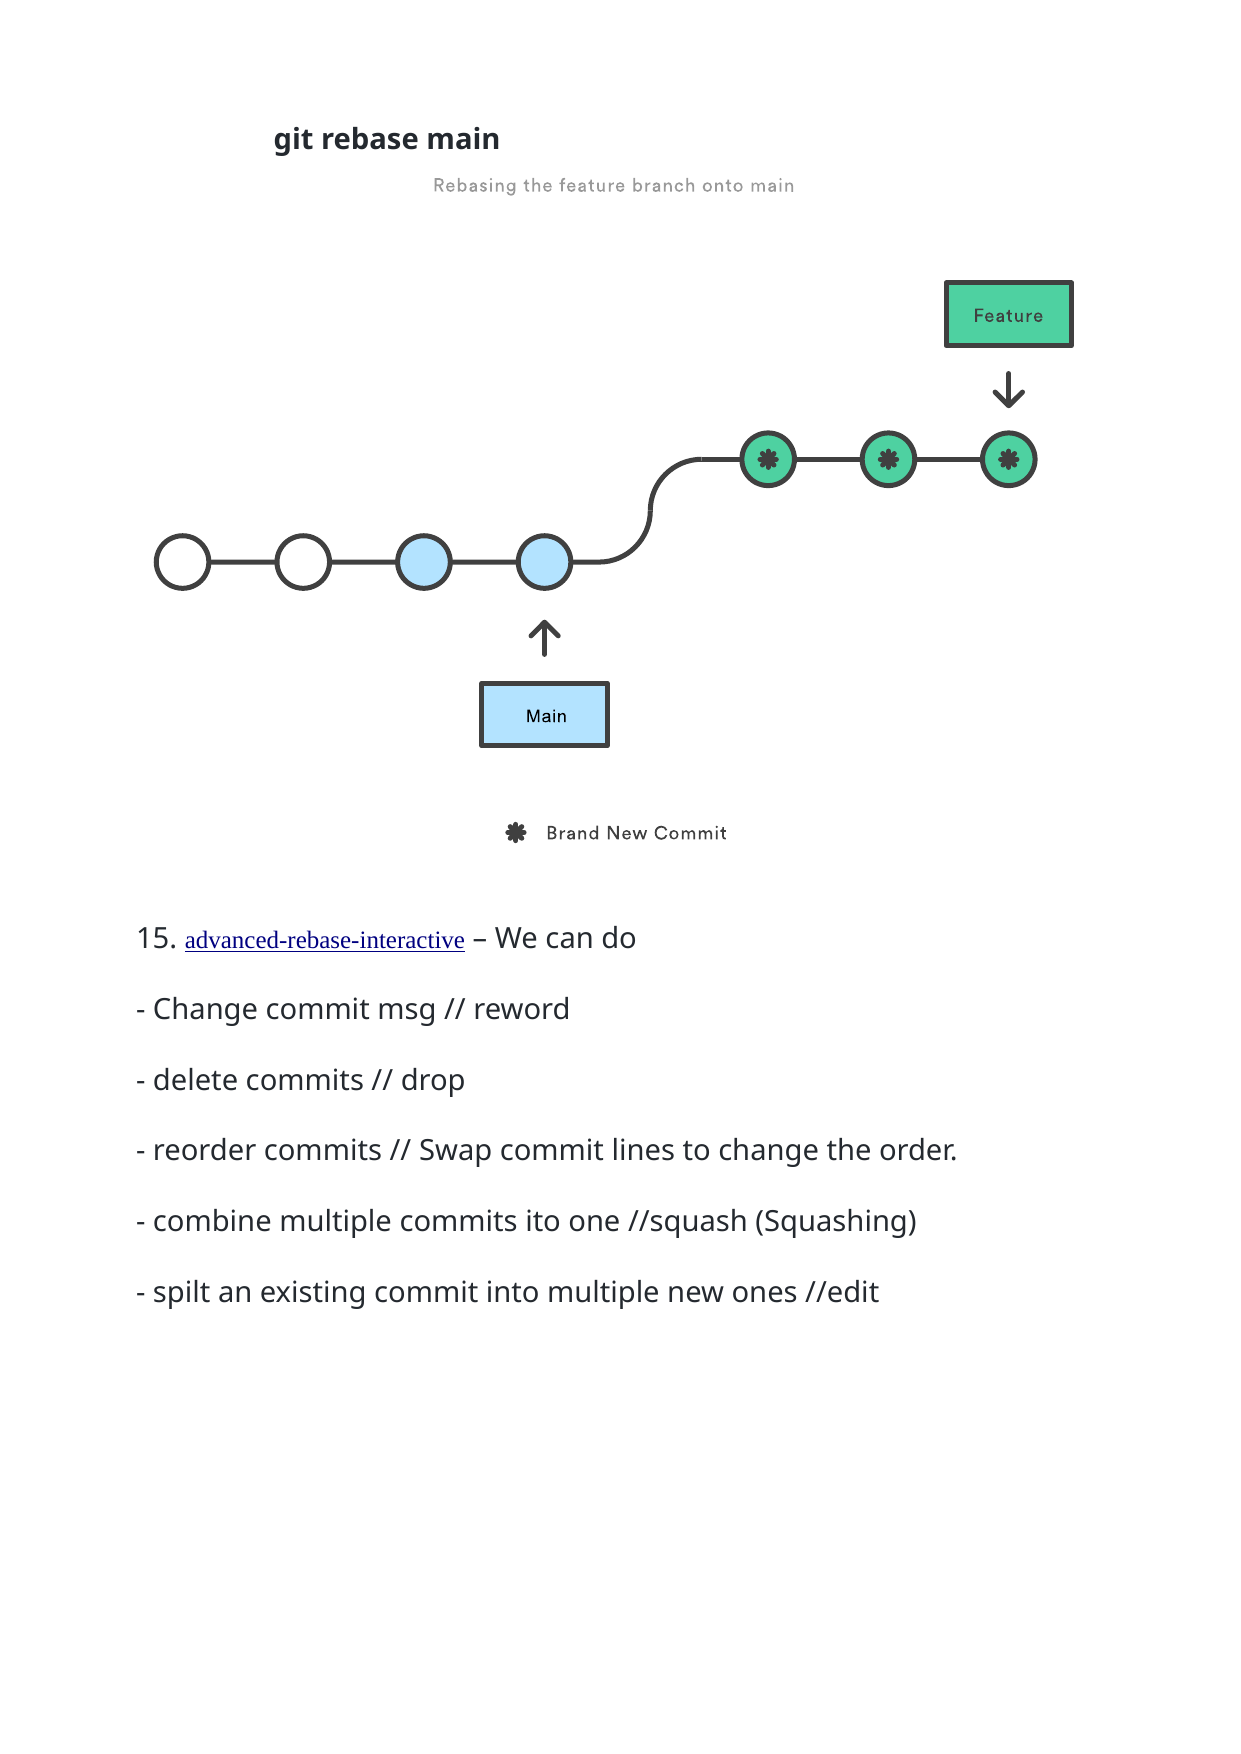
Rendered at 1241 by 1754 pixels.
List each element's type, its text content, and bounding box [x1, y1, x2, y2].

text - reorder commits // Swap commit lines to change the order. [136, 1129, 1122, 1169]
text git rebase main [118, 118, 1122, 158]
text - Change commit msg // reword [136, 988, 1122, 1028]
text - combine multiple commits ito one //squash (Squashing) [136, 1200, 1122, 1240]
text 15. advanced-rebase-interactive – We can do [136, 918, 1122, 957]
text - delete commits // drop [136, 1059, 1122, 1099]
text - spilt an existing commit into multiple new ones //edit [136, 1271, 1122, 1311]
